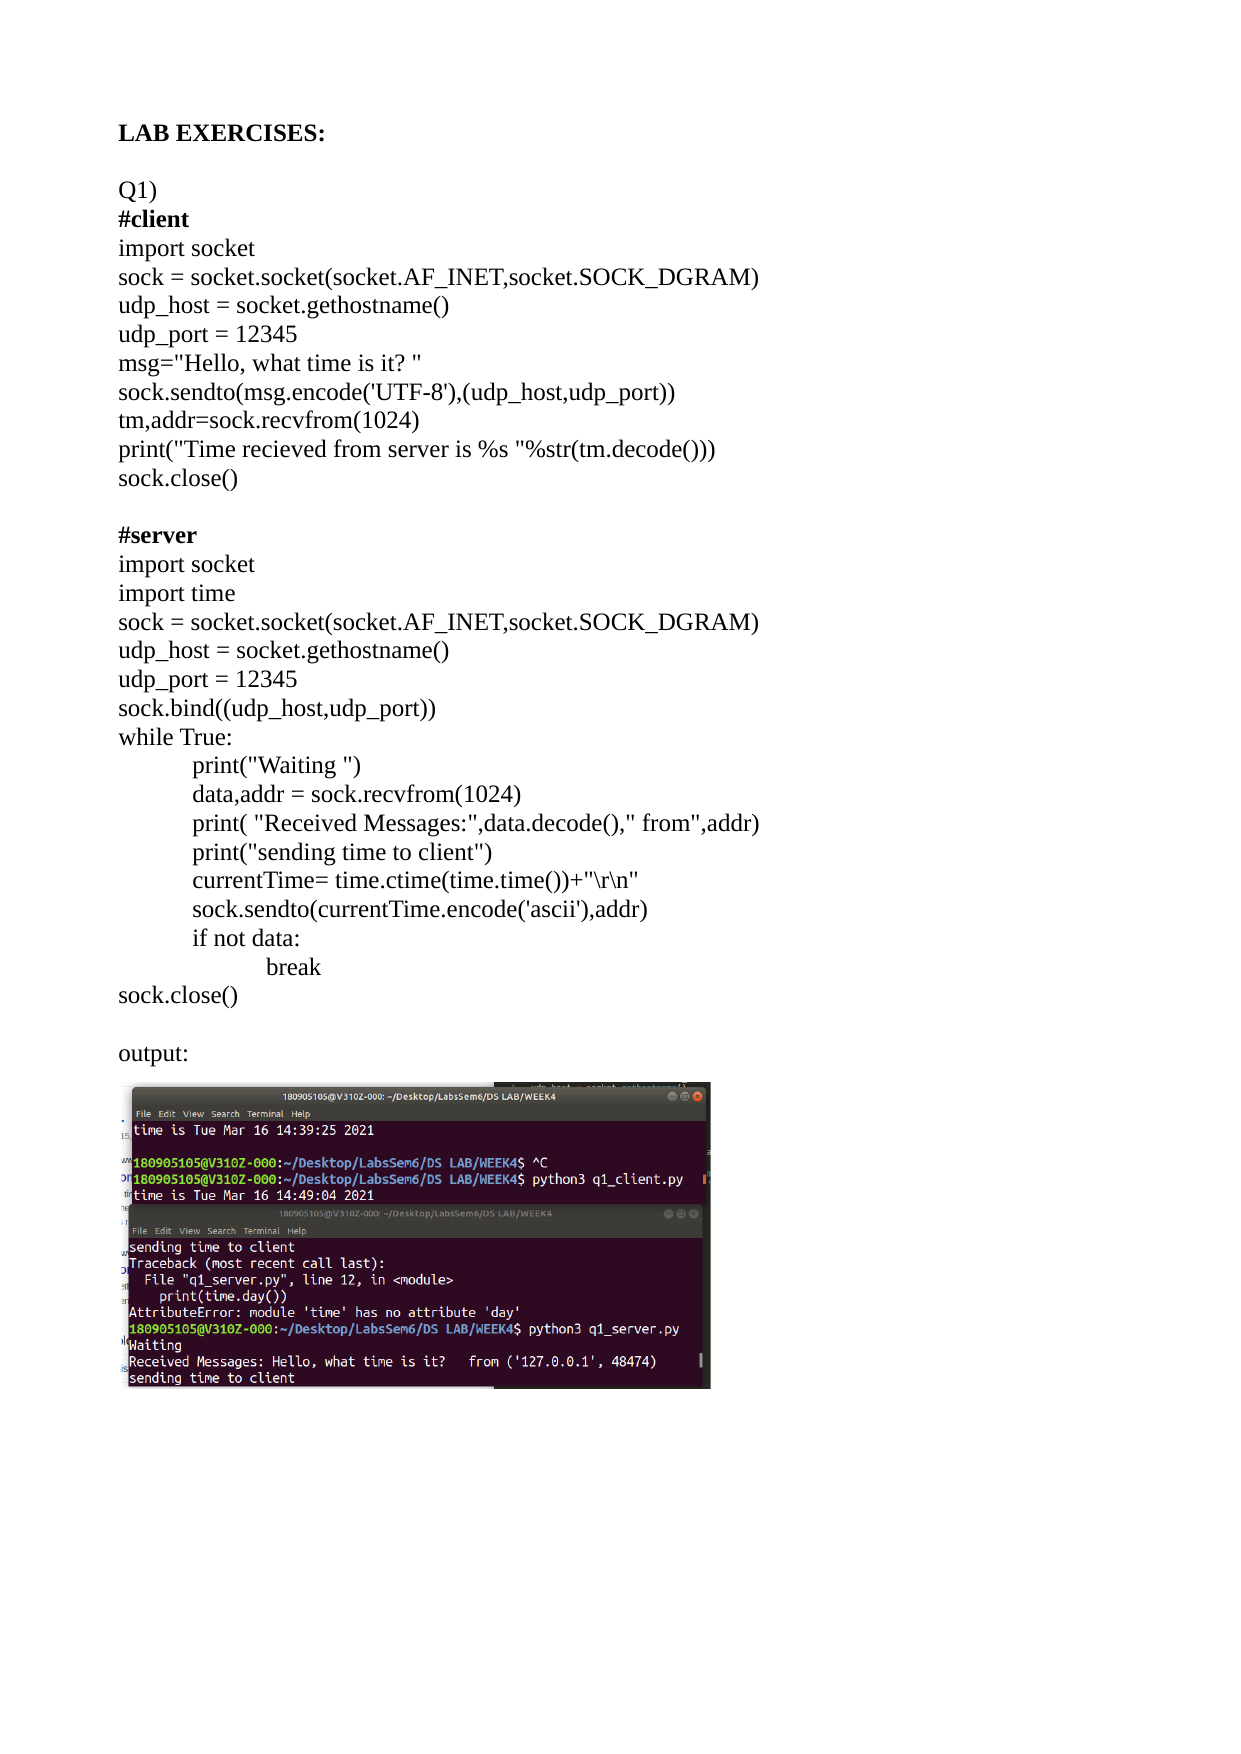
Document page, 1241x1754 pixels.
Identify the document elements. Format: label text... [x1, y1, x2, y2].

text print( "Received Messages:",data.decode()," from",addr) [118, 808, 1122, 837]
text #server [118, 521, 1122, 549]
text break [118, 952, 1122, 981]
picture [121, 1082, 711, 1389]
text udp_port = 12345 [118, 664, 1122, 693]
text tm,addr=sock.recvfrom(1024) [118, 406, 1122, 434]
text sock.bind((udp_host,udp_port)) [118, 693, 1122, 722]
text sock.sendto(currentTime.encode('ascii'),addr) [118, 894, 1122, 923]
text currentTime= time.ctime(time.time())+"\r\n" [118, 866, 1122, 894]
text print("sending time to client") [118, 837, 1122, 866]
text udp_port = 12345 [118, 319, 1122, 348]
text LAB EXERCISES: [118, 118, 1122, 147]
text import socket [118, 233, 1122, 262]
text sock.sendto(msg.encode('UTF-8'),(udp_host,udp_port)) [118, 377, 1122, 406]
text udp_host = socket.gethostname() [118, 291, 1122, 319]
text sock = socket.socket(socket.AF_INET,socket.SOCK_DGRAM) [118, 607, 1122, 636]
text Q1) [118, 176, 1122, 204]
text sock = socket.socket(socket.AF_INET,socket.SOCK_DGRAM) [118, 262, 1122, 291]
text print("Waiting ") [118, 751, 1122, 779]
text data,addr = sock.recvfrom(1024) [118, 779, 1122, 808]
text udp_host = socket.gethostname() [118, 636, 1122, 664]
text sock.close() [118, 463, 1122, 492]
text msg="Hello, what time is it? " [118, 348, 1122, 377]
text import time [118, 578, 1122, 607]
text sock.close() [118, 981, 1122, 1009]
text while True: [118, 722, 1122, 751]
text if not data: [118, 923, 1122, 952]
text #client [118, 204, 1122, 233]
text print("Time recieved from server is %s "%str(tm.decode())) [118, 434, 1122, 463]
text import socket [118, 549, 1122, 578]
text output: [118, 1038, 1122, 1067]
